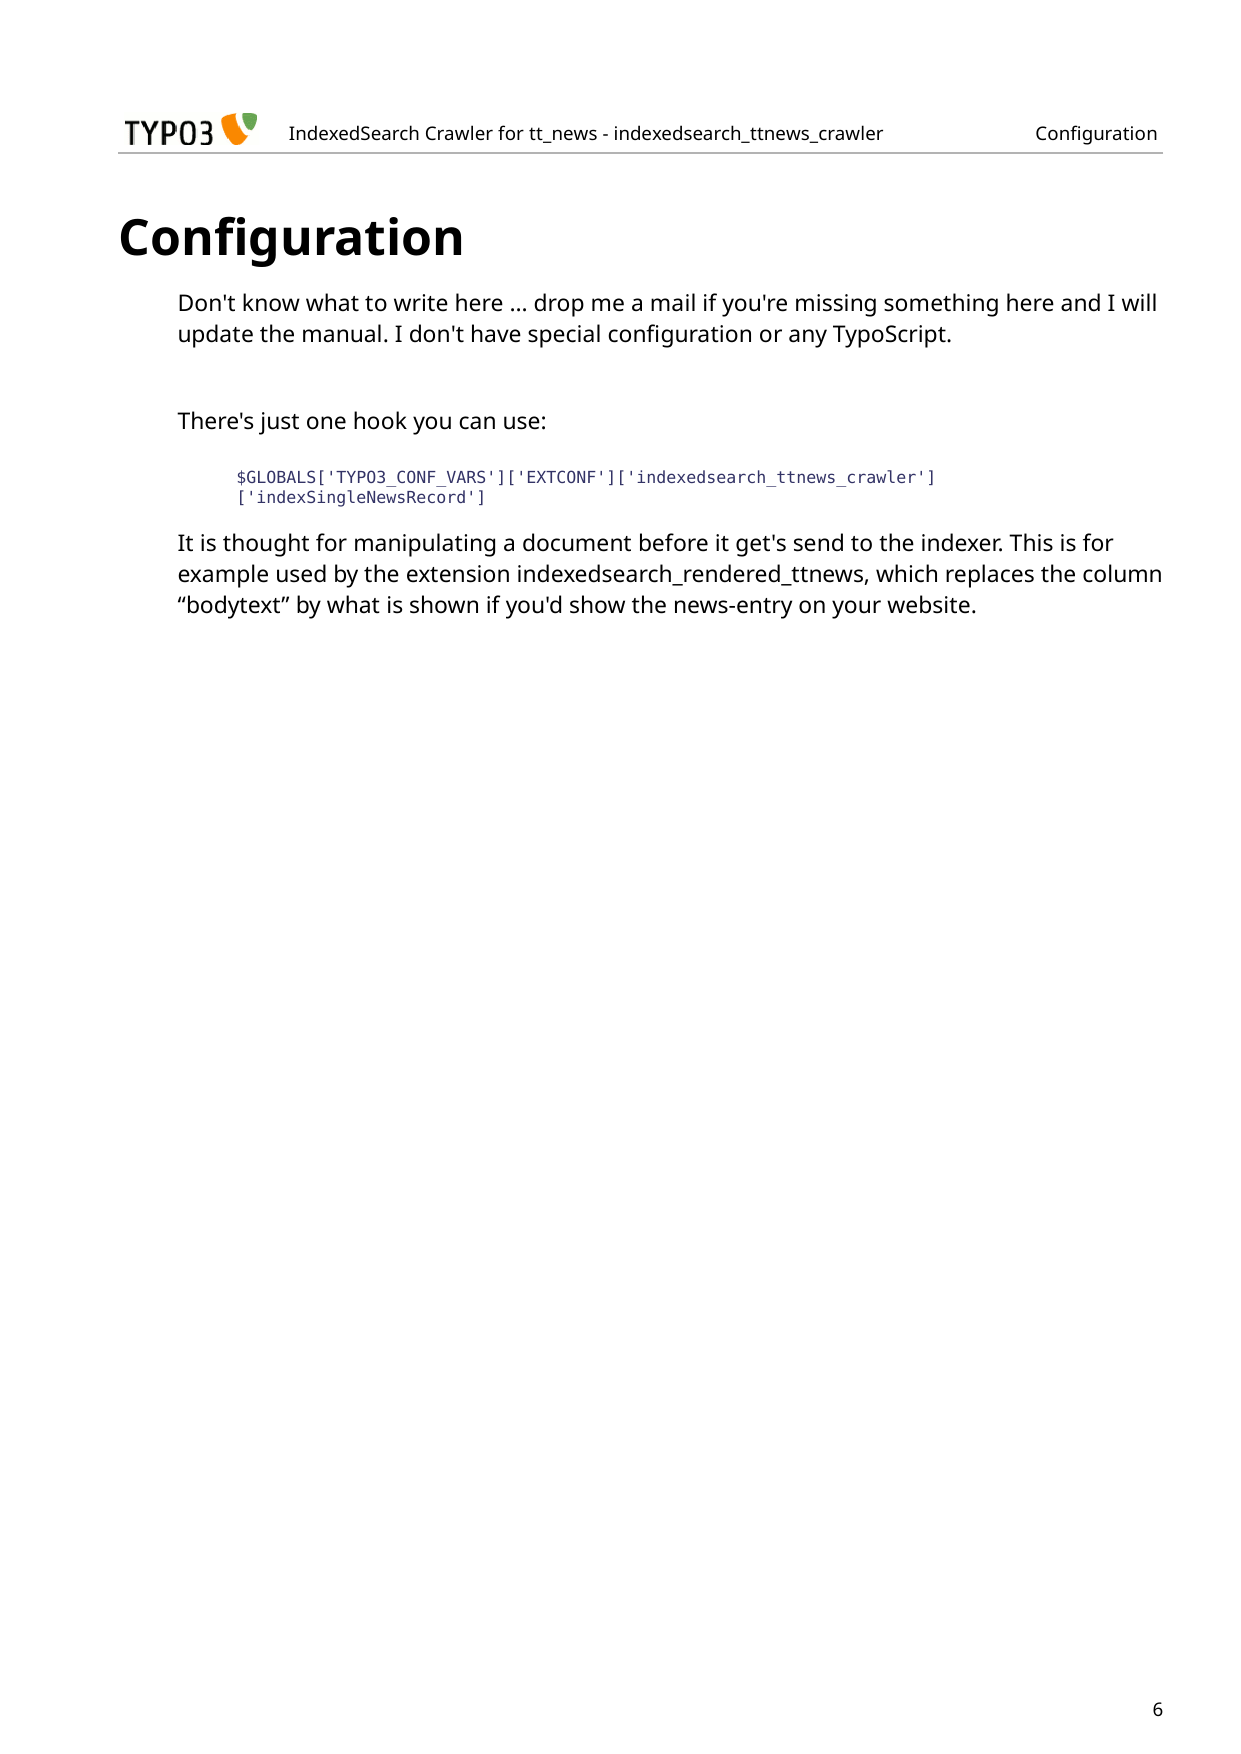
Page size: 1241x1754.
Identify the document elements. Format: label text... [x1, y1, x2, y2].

text It is thought for manipulating a document before it get's send to the indexer. This is for example used by the extension indexedsearch_rendered_ttnews, which replaces the column “bodytext” by what is shown if you'd show the news-entry on your website. [177, 527, 1163, 620]
subtitle Configuration [118, 202, 1163, 269]
text There's just one hook you can use: [177, 405, 1163, 436]
text Don't know what to write here … drop me a mail if you're missing something here and I will update the manual. I don't have special configuration or any TypoScript. [177, 287, 1163, 349]
text $GLOBALS['TYPO3_CONF_VARS']['EXTCONF']['indexedsearch_ttnews_crawler']['indexSingleNewsRecord'] [236, 449, 1163, 527]
picture [124, 112, 260, 145]
